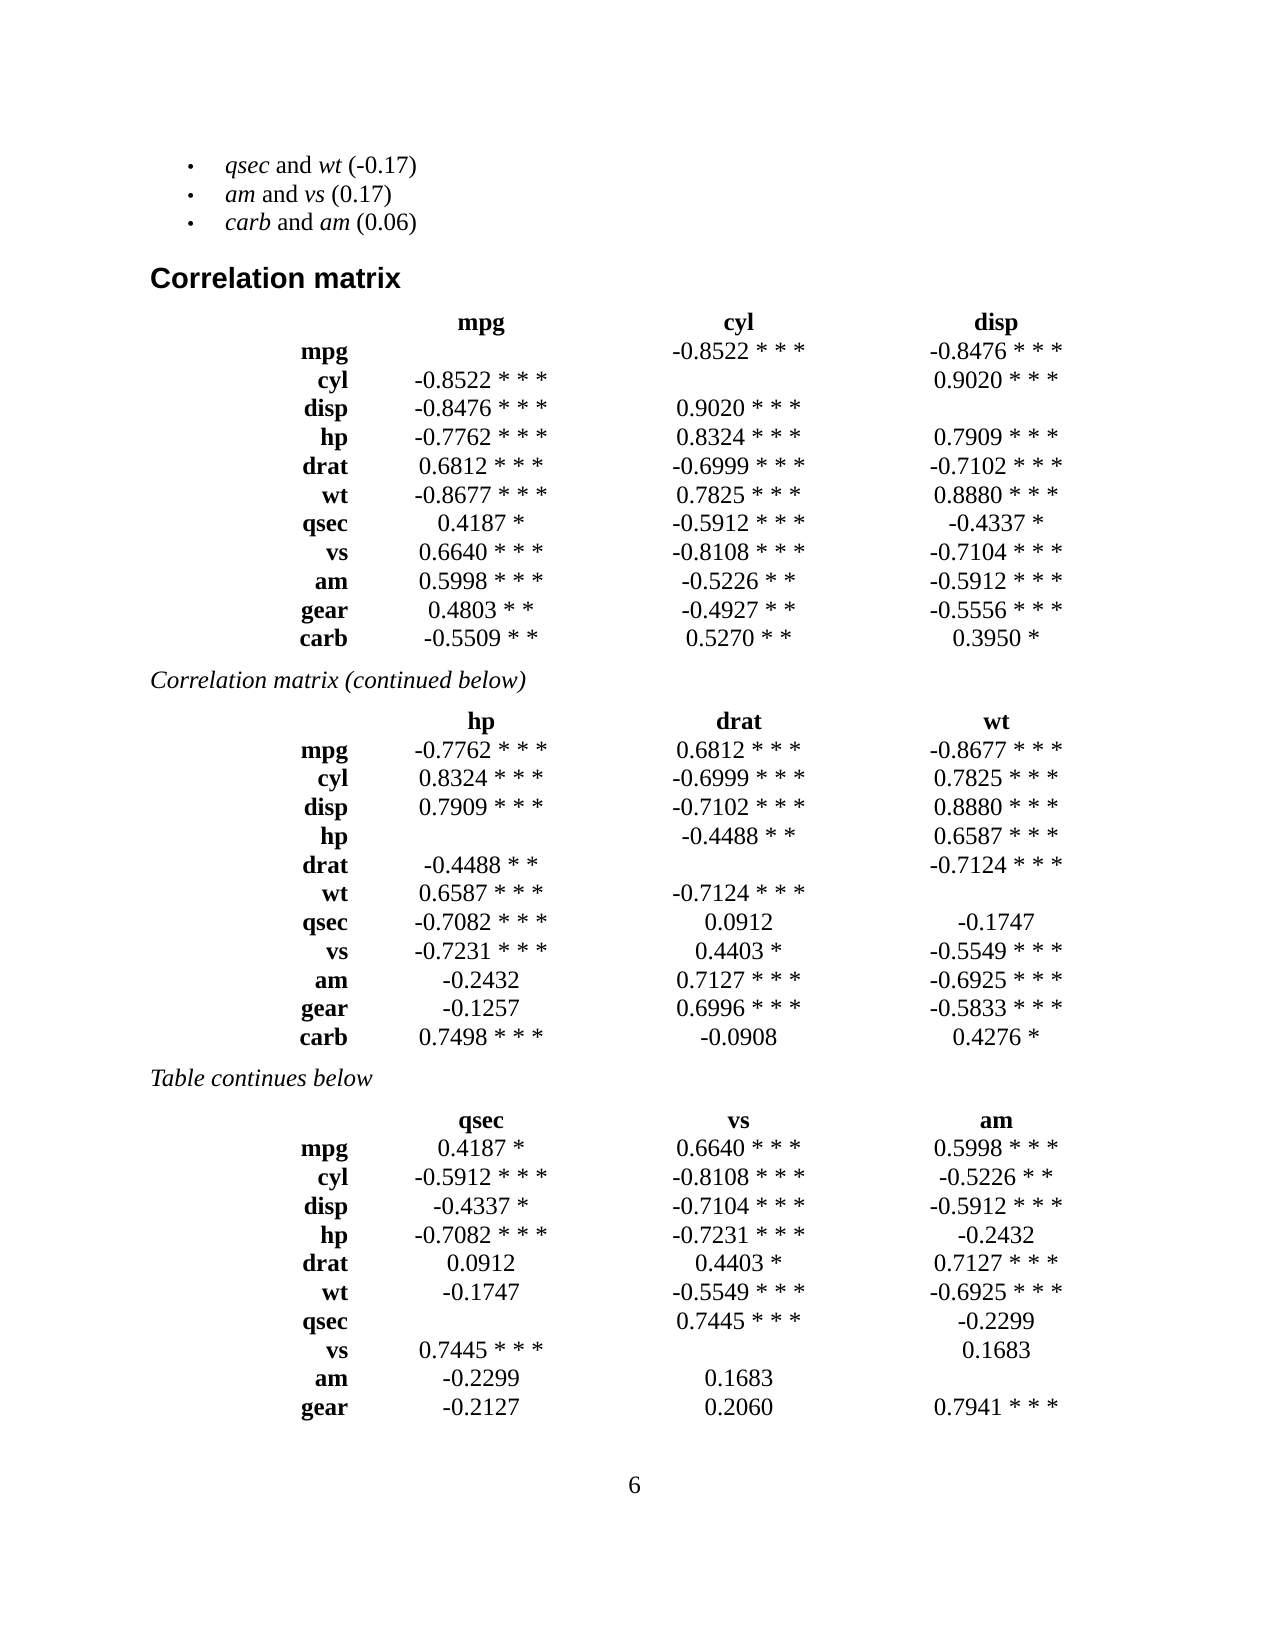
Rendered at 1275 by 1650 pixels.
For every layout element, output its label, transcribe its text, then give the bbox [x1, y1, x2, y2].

table_cell -0.8108 * * * [610, 1162, 867, 1191]
table_cell -0.0908 [610, 1022, 867, 1051]
table_cell cyl [150, 1162, 352, 1191]
table_header [150, 307, 352, 336]
table_cell -0.7124 * * * [610, 879, 867, 907]
table_cell 0.6812 * * * [610, 735, 867, 763]
table_cell 0.3950 * [868, 624, 1125, 652]
table_cell 0.7909 * * * [352, 792, 610, 821]
table_cell am [150, 1364, 352, 1392]
table_header qsec [352, 1105, 610, 1133]
table_cell -0.5556 * * * [868, 595, 1125, 623]
table_cell gear [150, 994, 352, 1022]
table_cell -0.2299 [352, 1364, 610, 1392]
table_cell -0.7231 * * * [352, 936, 610, 965]
table_cell -0.7102 * * * [868, 451, 1125, 480]
table_cell [352, 336, 610, 365]
table_cell 0.6812 * * * [352, 451, 610, 480]
table_cell -0.1747 [868, 907, 1125, 936]
table_cell -0.5912 * * * [610, 509, 867, 537]
table_cell -0.2299 [868, 1306, 1125, 1335]
table_cell 0.0912 [352, 1249, 610, 1277]
table_cell 0.4187 * [352, 509, 610, 537]
table_cell 0.5270 * * [610, 624, 867, 652]
table_cell wt [150, 480, 352, 508]
table_cell gear [150, 1392, 352, 1421]
list am and vs (0.17) [187, 179, 1125, 207]
table_cell qsec [150, 907, 352, 936]
table_cell -0.7104 * * * [610, 1191, 867, 1220]
table_cell -0.7231 * * * [610, 1220, 867, 1248]
table_cell -0.8677 * * * [352, 480, 610, 508]
table_cell [868, 879, 1125, 907]
table_cell 0.0912 [610, 907, 867, 936]
text Table continues below [150, 1063, 1125, 1092]
table_cell -0.7082 * * * [352, 1220, 610, 1248]
table_header vs [610, 1105, 867, 1133]
table_cell -0.8677 * * * [868, 735, 1125, 763]
table_cell -0.7762 * * * [352, 422, 610, 451]
table_cell -0.6999 * * * [610, 764, 867, 792]
table_cell 0.7825 * * * [610, 480, 867, 508]
table_cell -0.8522 * * * [610, 336, 867, 365]
table_cell drat [150, 451, 352, 480]
table_cell 0.7445 * * * [352, 1335, 610, 1363]
table_cell [868, 394, 1125, 422]
table_cell carb [150, 1022, 352, 1051]
table_cell vs [150, 1335, 352, 1363]
table_header hp [352, 706, 610, 735]
table_cell -0.5549 * * * [610, 1277, 867, 1306]
table_cell hp [150, 821, 352, 850]
table_cell drat [150, 1249, 352, 1277]
table_cell vs [150, 936, 352, 965]
table_cell 0.8324 * * * [610, 422, 867, 451]
table_cell [352, 1306, 610, 1335]
table_cell -0.2432 [868, 1220, 1125, 1248]
table_cell 0.7445 * * * [610, 1306, 867, 1335]
table_cell -0.7082 * * * [352, 907, 610, 936]
table_cell -0.2432 [352, 965, 610, 993]
table_cell am [150, 965, 352, 993]
table_cell 0.7127 * * * [868, 1249, 1125, 1277]
table_cell -0.7762 * * * [352, 735, 610, 763]
table_cell 0.7127 * * * [610, 965, 867, 993]
table_cell -0.7104 * * * [868, 537, 1125, 566]
table_cell 0.7941 * * * [868, 1392, 1125, 1421]
text Correlation matrix (continued below) [150, 665, 1125, 693]
table_cell disp [150, 792, 352, 821]
table_header drat [610, 706, 867, 735]
table_cell -0.5912 * * * [868, 566, 1125, 595]
table_cell hp [150, 1220, 352, 1248]
table_cell [610, 850, 867, 878]
table_cell -0.8522 * * * [352, 365, 610, 393]
table_cell 0.7909 * * * [868, 422, 1125, 451]
table_cell 0.8324 * * * [352, 764, 610, 792]
table_cell -0.5509 * * [352, 624, 610, 652]
table_cell mpg [150, 336, 352, 365]
table_cell 0.4187 * [352, 1134, 610, 1162]
table_cell 0.6640 * * * [610, 1134, 867, 1162]
table_cell mpg [150, 1134, 352, 1162]
table_cell gear [150, 595, 352, 623]
table_cell 0.8880 * * * [868, 480, 1125, 508]
table_cell 0.2060 [610, 1392, 867, 1421]
table_cell -0.4337 * [868, 509, 1125, 537]
table_cell am [150, 566, 352, 595]
table_cell hp [150, 422, 352, 451]
table_cell qsec [150, 509, 352, 537]
table_cell -0.4927 * * [610, 595, 867, 623]
table_cell drat [150, 850, 352, 878]
table_cell 0.1683 [610, 1364, 867, 1392]
table_cell cyl [150, 764, 352, 792]
table_cell 0.5998 * * * [868, 1134, 1125, 1162]
table_header disp [868, 307, 1125, 336]
table_cell -0.7102 * * * [610, 792, 867, 821]
table_cell 0.7498 * * * [352, 1022, 610, 1051]
table_cell disp [150, 1191, 352, 1220]
table_cell 0.6587 * * * [352, 879, 610, 907]
table_cell -0.5226 * * [610, 566, 867, 595]
table_cell -0.6999 * * * [610, 451, 867, 480]
table_cell wt [150, 879, 352, 907]
table_cell 0.5998 * * * [352, 566, 610, 595]
table_cell -0.8476 * * * [352, 394, 610, 422]
table_cell [352, 821, 610, 850]
table_cell -0.1257 [352, 994, 610, 1022]
table_cell -0.4488 * * [610, 821, 867, 850]
table_cell 0.4403 * [610, 1249, 867, 1277]
list carb and am (0.06) [187, 207, 1125, 236]
table_cell 0.8880 * * * [868, 792, 1125, 821]
table_header cyl [610, 307, 867, 336]
table_cell 0.9020 * * * [610, 394, 867, 422]
table_cell [868, 1364, 1125, 1392]
table_cell 0.6587 * * * [868, 821, 1125, 850]
table_cell -0.5912 * * * [868, 1191, 1125, 1220]
table_cell -0.4337 * [352, 1191, 610, 1220]
table_cell -0.6925 * * * [868, 965, 1125, 993]
table_cell 0.6640 * * * [352, 537, 610, 566]
table_header [150, 1105, 352, 1133]
table_cell -0.8108 * * * [610, 537, 867, 566]
table_cell [610, 365, 867, 393]
table_header am [868, 1105, 1125, 1133]
table_cell -0.2127 [352, 1392, 610, 1421]
table_cell qsec [150, 1306, 352, 1335]
table_cell -0.4488 * * [352, 850, 610, 878]
table_cell -0.5549 * * * [868, 936, 1125, 965]
list qsec and wt (-0.17) [187, 150, 1125, 179]
table_cell carb [150, 624, 352, 652]
table_cell disp [150, 394, 352, 422]
table_cell -0.8476 * * * [868, 336, 1125, 365]
table_cell -0.7124 * * * [868, 850, 1125, 878]
table_cell -0.5226 * * [868, 1162, 1125, 1191]
table_cell -0.1747 [352, 1277, 610, 1306]
table_header mpg [352, 307, 610, 336]
table_cell 0.6996 * * * [610, 994, 867, 1022]
table_header [150, 706, 352, 735]
table_cell 0.4403 * [610, 936, 867, 965]
table_cell vs [150, 537, 352, 566]
table_cell 0.7825 * * * [868, 764, 1125, 792]
table_header wt [868, 706, 1125, 735]
subtitle Correlation matrix [150, 261, 1125, 295]
table_cell wt [150, 1277, 352, 1306]
table_cell 0.1683 [868, 1335, 1125, 1363]
table_cell -0.5833 * * * [868, 994, 1125, 1022]
table_cell [610, 1335, 867, 1363]
table_cell 0.4803 * * [352, 595, 610, 623]
table_cell -0.6925 * * * [868, 1277, 1125, 1306]
table_cell 0.9020 * * * [868, 365, 1125, 393]
table_cell mpg [150, 735, 352, 763]
table_cell -0.5912 * * * [352, 1162, 610, 1191]
table_cell cyl [150, 365, 352, 393]
table_cell 0.4276 * [868, 1022, 1125, 1051]
